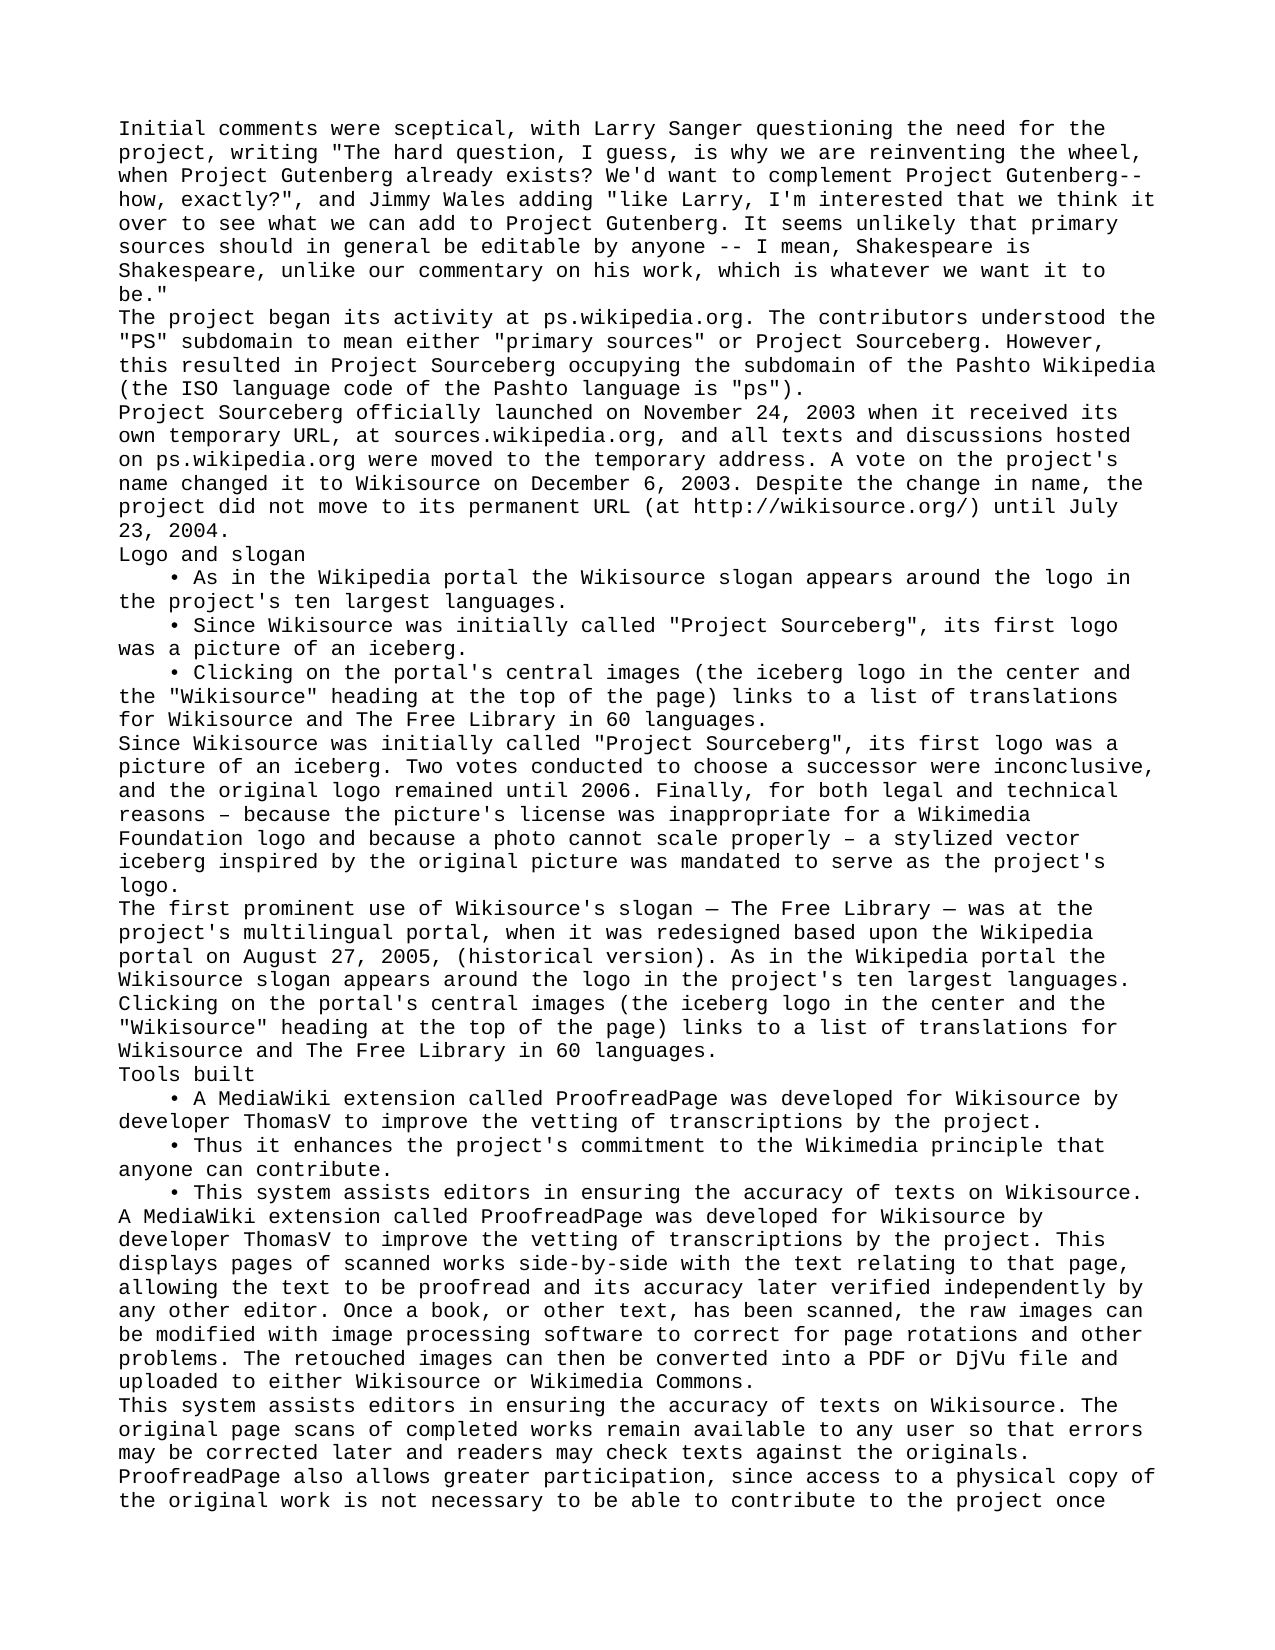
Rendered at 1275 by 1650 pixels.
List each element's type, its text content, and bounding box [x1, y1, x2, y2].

text Since Wikisource was initially called "Project Sourceberg", its first logo was a picture of an iceberg. Two votes conducted to choose a successor were inconclusive, and the original logo remained until 2006. Finally, for both legal and technical reasons – because the picture's license was inappropriate for a Wikimedia Foundation logo and because a photo cannot scale properly – a stylized vector iceberg inspired by the original picture was mandated to serve as the project's logo. [118, 733, 1157, 898]
text • Since Wikisource was initially called "Project Sourceberg", its first logo was a picture of an iceberg. [118, 615, 1157, 662]
text • Clicking on the portal's central images (the iceberg logo in the center and the "Wikisource" heading at the top of the page) links to a list of translations for Wikisource and The Free Library in 60 languages. [118, 662, 1157, 733]
text A MediaWiki extension called ProofreadPage was developed for Wikisource by developer ThomasV to improve the vetting of transcriptions by the project. This displays pages of scanned works side-by-side with the text relating to that page, allowing the text to be proofread and its accuracy later verified independently by any other editor. Once a book, or other text, has been scanned, the raw images can be modified with image processing software to correct for page rotations and other problems. The retouched images can then be converted into a PDF or DjVu file and uploaded to either Wikisource or Wikimedia Commons. [118, 1206, 1157, 1395]
text Tools built [118, 1064, 1157, 1088]
text Logo and slogan [118, 544, 1157, 567]
text • A MediaWiki extension called ProofreadPage was developed for Wikisource by developer ThomasV to improve the vetting of transcriptions by the project. [118, 1088, 1157, 1135]
text • Thus it enhances the project's commitment to the Wikimedia principle that anyone can contribute. [118, 1135, 1157, 1182]
text Clicking on the portal's central images (the iceberg logo in the center and the "Wikisource" heading at the top of the page) links to a list of translations for Wikisource and The Free Library in 60 languages. [118, 993, 1157, 1064]
text This system assists editors in ensuring the accuracy of texts on Wikisource. The original page scans of completed works remain available to any user so that errors may be corrected later and readers may check texts against the originals. ProofreadPage also allows greater participation, since access to a physical copy of the original work is not necessary to be able to contribute to the project once [118, 1395, 1157, 1513]
text • This system assists editors in ensuring the accuracy of texts on Wikisource. [118, 1182, 1157, 1206]
text • As in the Wikipedia portal the Wikisource slogan appears around the logo in the project's ten largest languages. [118, 567, 1157, 615]
text The first prominent use of Wikisource's slogan — The Free Library — was at the project's multilingual portal, when it was redesigned based upon the Wikipedia portal on August 27, 2005, (historical version). As in the Wikipedia portal the Wikisource slogan appears around the logo in the project's ten largest languages. [118, 898, 1157, 993]
text Initial comments were sceptical, with Larry Sanger questioning the need for the project, writing "The hard question, I guess, is why we are reinventing the wheel, when Project Gutenberg already exists? We'd want to complement Project Gutenberg--how, exactly?", and Jimmy Wales adding "like Larry, I'm interested that we think it over to see what we can add to Project Gutenberg. It seems unlikely that primary sources should in general be editable by anyone -- I mean, Shakespeare is Shakespeare, unlike our commentary on his work, which is whatever we want it to be." [118, 118, 1157, 307]
text The project began its activity at ps.wikipedia.org. The contributors understood the "PS" subdomain to mean either "primary sources" or Project Sourceberg. However, this resulted in Project Sourceberg occupying the subdomain of the Pashto Wikipedia (the ISO language code of the Pashto language is "ps"). [118, 307, 1157, 402]
text Project Sourceberg officially launched on November 24, 2003 when it received its own temporary URL, at sources.wikipedia.org, and all texts and discussions hosted on ps.wikipedia.org were moved to the temporary address. A vote on the project's name changed it to Wikisource on December 6, 2003. Despite the change in name, the project did not move to its permanent URL (at http://wikisource.org/) until July 23, 2004. [118, 402, 1157, 544]
